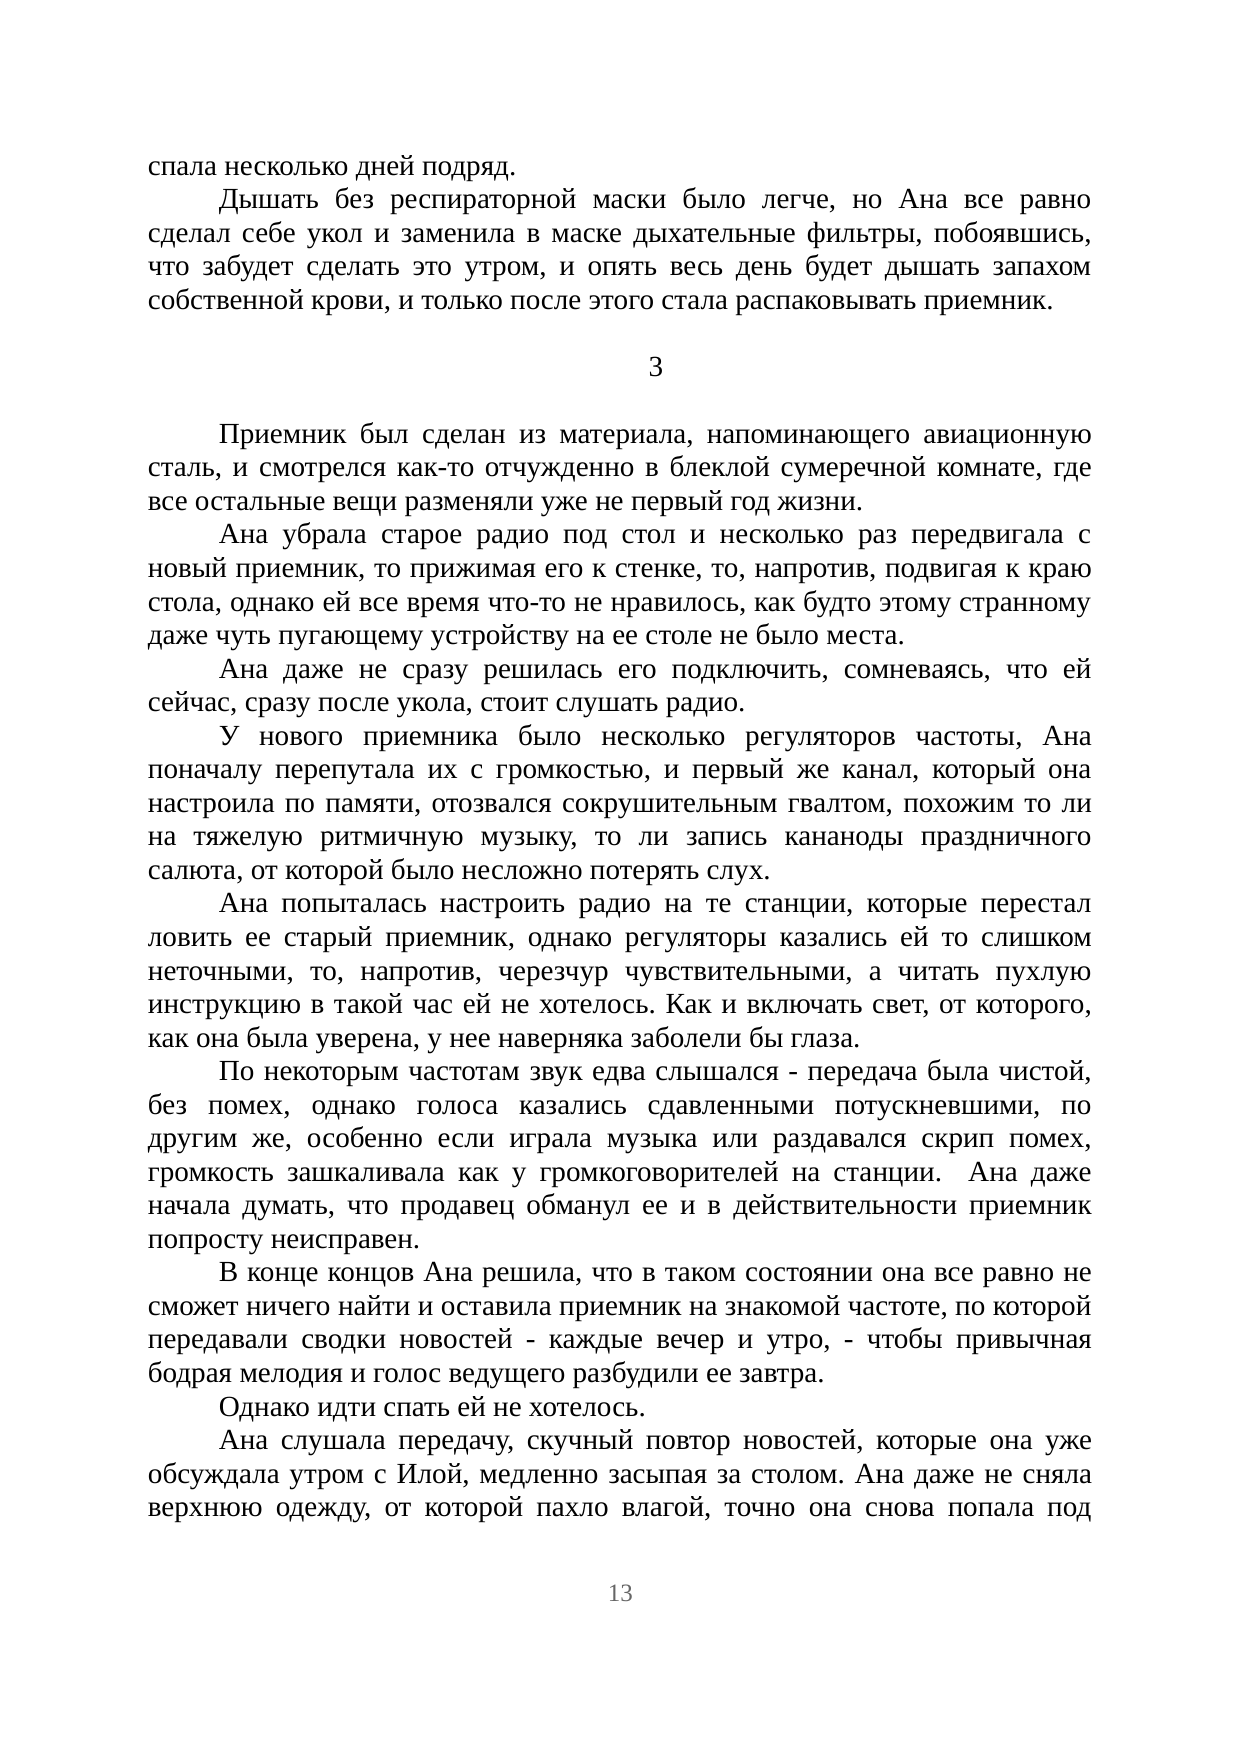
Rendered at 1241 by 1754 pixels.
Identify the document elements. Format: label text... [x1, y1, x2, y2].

text Ана убрала старое радио под стол и несколько раз передвигала с новый приемник, то прижимая его к стенке, то, напротив, подвигая к краю стола, однако ей все время что-то не нравилось, как будто этому странному даже чуть пугающему устройству на ее столе не было места. [148, 517, 1093, 651]
text У нового приемника было несколько регуляторов частоты, Ана поначалу перепутала их с громкостью, и первый же канал, который она настроила по памяти, отозвался сокрушительным гвалтом, похожим то ли на тяжелую ритмичную музыку, то ли запись кананоды праздничного салюта, от которой было несложно потерять слух. [148, 718, 1093, 886]
text Ана слушала передачу, скучный повтор новостей, которые она уже обсуждала утром с Илой, медленно засыпая за столом. Ана даже не сняла верхнюю одежду, от которой пахло влагой, точно она снова попала под [148, 1422, 1093, 1523]
text По некоторым частотам звук едва слышался - передача была чистой, без помех, однако голоса казались сдавленными потускневшими, по другим же, особенно если играла музыка или раздавался скрип помех, громкость зашкаливала как у громкоговорителей на станции. Ана даже начала думать, что продавец обманул ее и в действительности приемник попросту неисправен. [148, 1053, 1093, 1254]
text Дышать без респираторной маски было легче, но Ана все равно сделал себе укол и заменила в маске дыхательные фильтры, побоявшись, что забудет сделать это утром, и опять весь день будет дышать запахом собственной крови, и только после этого стала распаковывать приемник. [148, 181, 1093, 315]
text 3 [148, 349, 1093, 382]
text спала несколько дней подряд. [148, 148, 1093, 181]
text Приемник был сделан из материала, напоминающего авиационную сталь, и смотрелся как-то отчужденно в блеклой сумеречной комнате, где все остальные вещи разменяли уже не первый год жизни. [148, 416, 1093, 517]
text Однако идти спать ей не хотелось. [148, 1389, 1093, 1422]
text Ана даже не сразу решилась его подключить, сомневаясь, что ей сейчас, сразу после укола, стоит слушать радио. [148, 651, 1093, 718]
text Ана попыталась настроить радио на те станции, которые перестал ловить ее старый приемник, однако регуляторы казались ей то слишком неточными, то, напротив, черезчур чувствительными, а читать пухлую инструкцию в такой час ей не хотелось. Как и включать свет, от которого, как она была уверена, у нее наверняка заболели бы глаза. [148, 886, 1093, 1053]
text В конце концов Ана решила, что в таком состоянии она все равно не сможет ничего найти и оставила приемник на знакомой частоте, по которой передавали сводки новостей - каждые вечер и утро, - чтобы привычная бодрая мелодия и голос ведущего разбудили ее завтра. [148, 1254, 1093, 1389]
